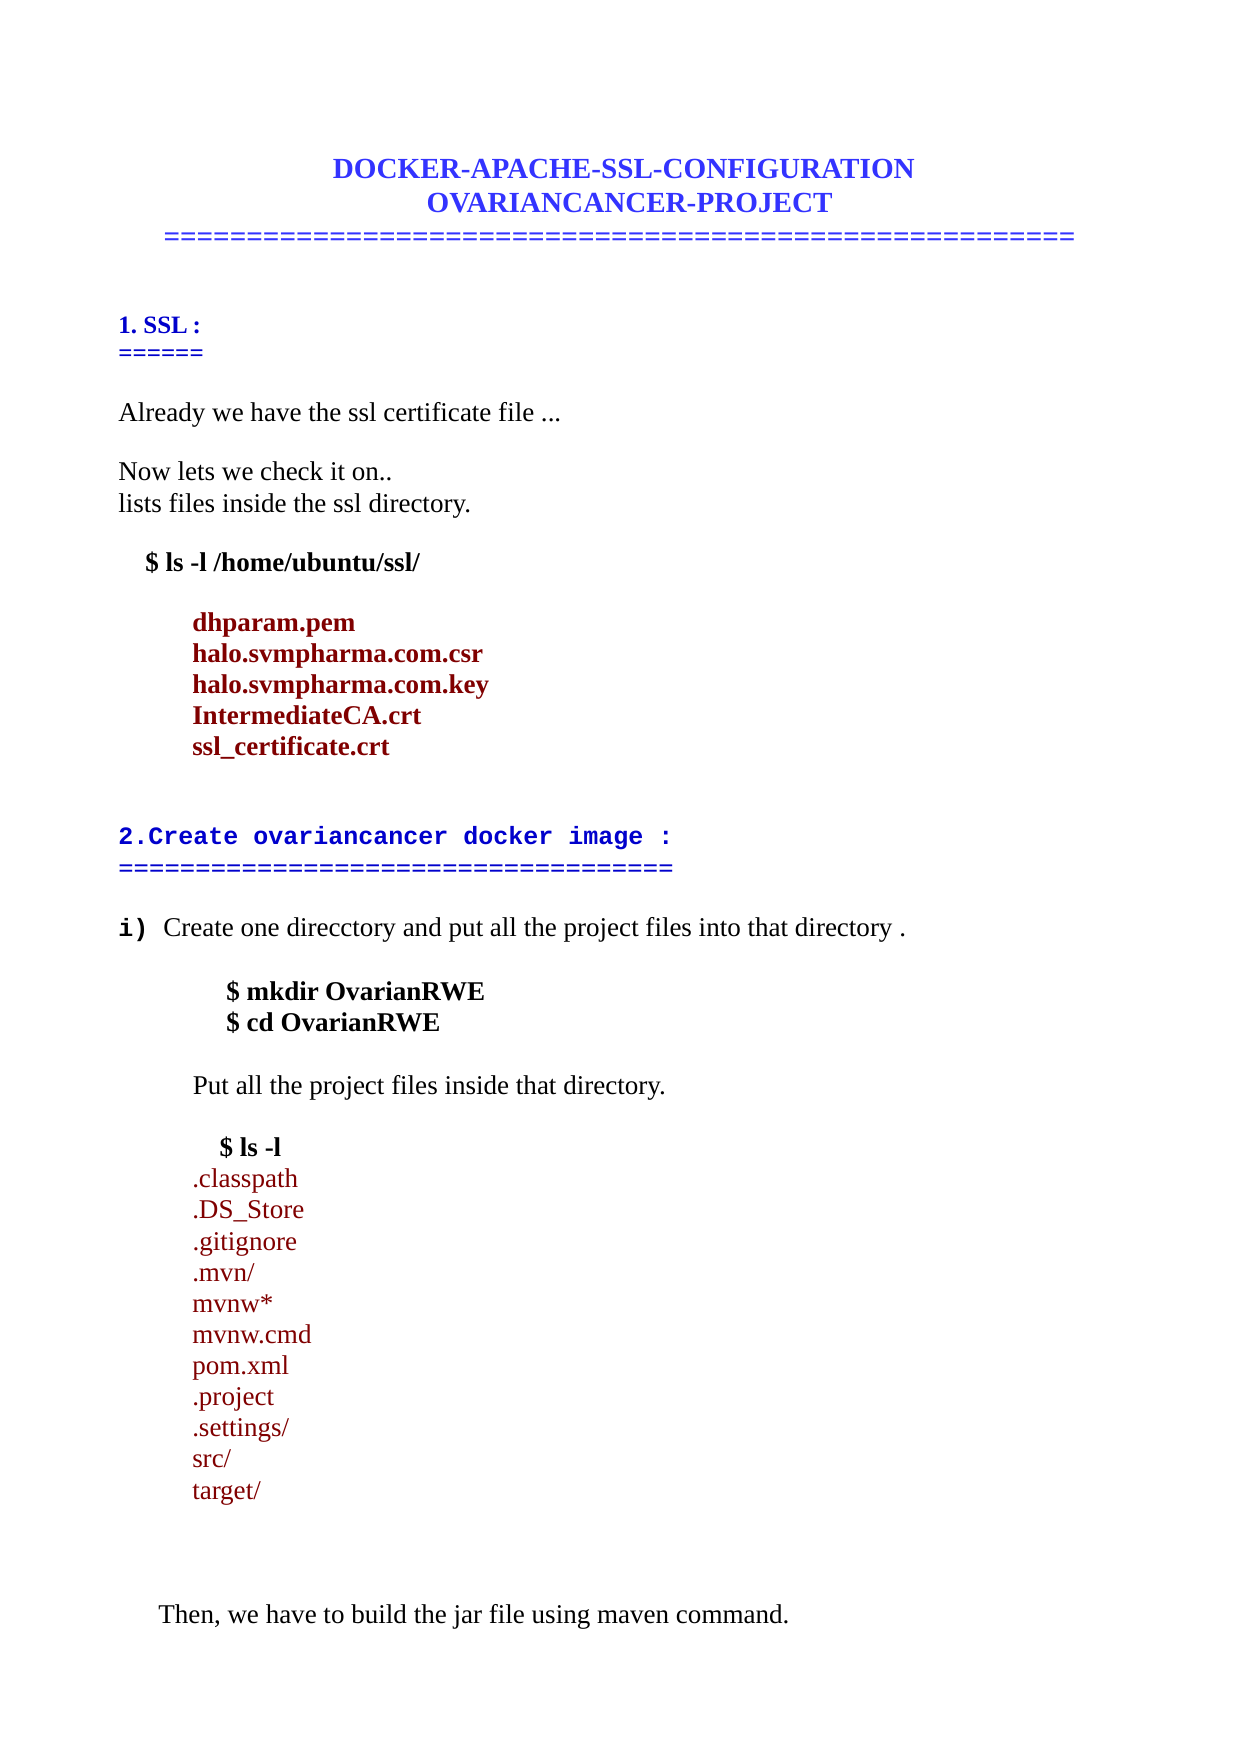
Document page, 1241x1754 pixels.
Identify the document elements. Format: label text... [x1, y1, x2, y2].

text 2.Create ovariancancer docker image : [118, 824, 1122, 852]
text .mvn/ [118, 1256, 1122, 1287]
text 1. SSL : [118, 310, 1122, 338]
text halo.svmpharma.com.key [118, 668, 1122, 699]
text lists files inside the ssl directory. [118, 487, 1122, 518]
text mvnw.cmd [118, 1318, 1122, 1349]
text Now lets we check it on.. [118, 456, 1122, 487]
text dhparam.pem [118, 606, 1122, 637]
text IntermediateCA.crt [118, 699, 1122, 730]
text DOCKER-APACHE-SSL-CONFIGURATION [118, 152, 1122, 185]
text ==================================== [118, 852, 1122, 883]
text Then, we have to build the jar file using maven command. [118, 1598, 1122, 1629]
text $ ls -l /home/ubuntu/ssl/ [118, 546, 1122, 577]
text .DS_Store [118, 1193, 1122, 1224]
text halo.svmpharma.com.csr [118, 637, 1122, 668]
text Already we have the ssl certificate file ... [118, 396, 1122, 427]
text OVARIANCANCER-PROJECT ======================================================= [118, 185, 1122, 252]
text $ ls -l [118, 1131, 1122, 1162]
text $ cd OvarianRWE [118, 1007, 1122, 1038]
text i) Create one direcctory and put all the project files into that directory . [118, 911, 1122, 944]
text .gitignore [118, 1224, 1122, 1256]
text .classpath [118, 1162, 1122, 1193]
text $ mkdir OvarianRWE [118, 975, 1122, 1007]
text ====== [118, 338, 1122, 367]
text pom.xml [118, 1349, 1122, 1380]
text Put all the project files inside that directory. [118, 1069, 1122, 1100]
text ssl_certificate.crt [118, 730, 1122, 761]
text mvnw* [118, 1287, 1122, 1318]
text target/ [118, 1474, 1122, 1505]
text .project [118, 1380, 1122, 1411]
text .settings/ [118, 1411, 1122, 1443]
text src/ [118, 1443, 1122, 1474]
